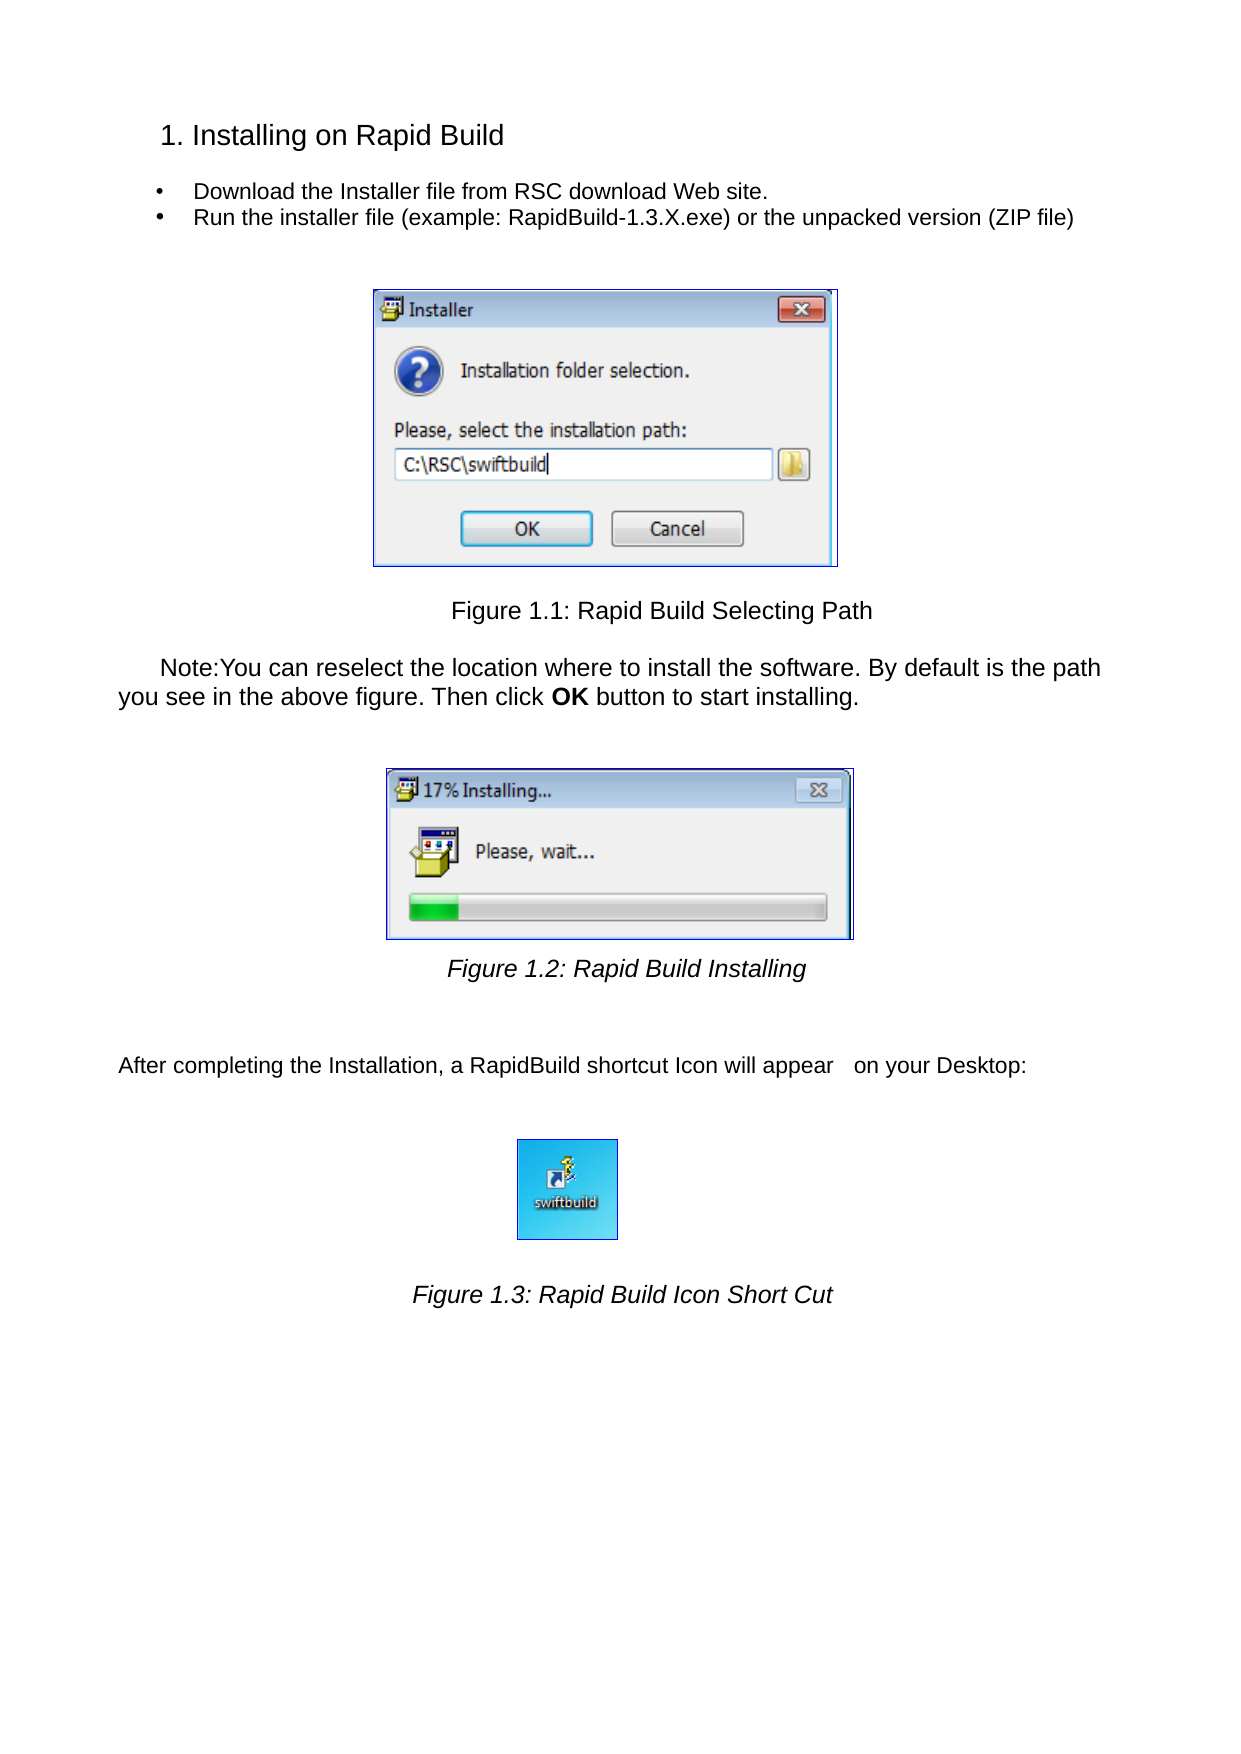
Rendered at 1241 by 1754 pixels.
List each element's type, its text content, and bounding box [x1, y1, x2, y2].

list Download the Installer file from RSC download Web site. [156, 178, 1122, 204]
text 1. Installing on Rapid Build [118, 118, 1122, 152]
text Figure 1.3: Rapid Build Icon Short Cut [156, 1280, 1122, 1309]
text Note:You can reselect the location where to install the software. By default is the path you see in the above figure. Then click OK button to start installing. [118, 653, 1122, 711]
text After completing the Installation, a RapidBuild shortcut Icon will appear on your Desktop: [118, 1052, 1122, 1079]
list Run the installer file (example: RapidBuild-1.3.X.exe) or the unpacked version (ZIP file) [156, 204, 1122, 231]
text Figure 1.2: Rapid Build Installing [156, 768, 1122, 983]
picture [518, 1140, 617, 1239]
text Figure 1.1: Rapid Build Selecting Path [118, 596, 1122, 624]
